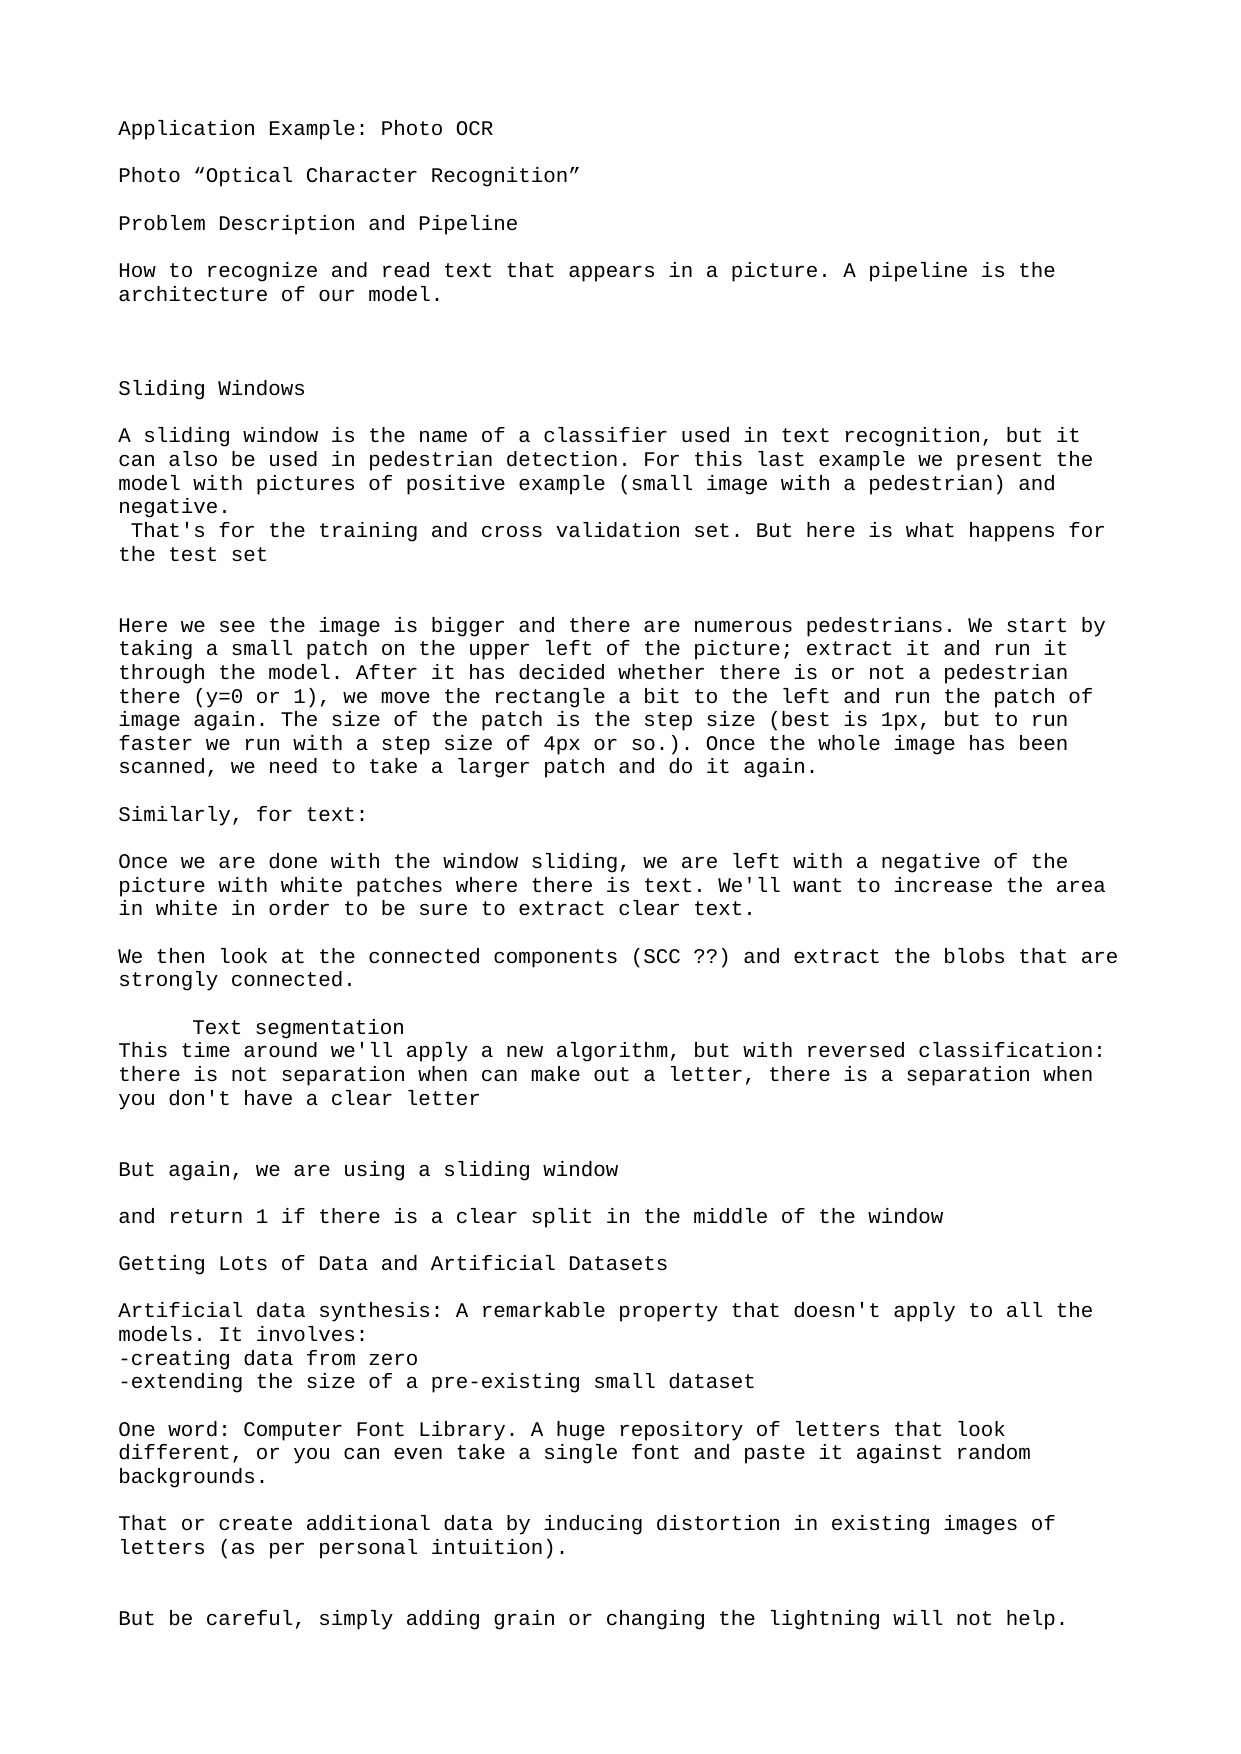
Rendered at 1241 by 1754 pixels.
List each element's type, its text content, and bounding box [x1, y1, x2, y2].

text Here we see the image is bigger and there are numerous pedestrians. We start by taking a small patch on the upper left of the picture; extract it and run it through the model. After it has decided whether there is or not a pedestrian there (y=0 or 1), we move the rectangle a bit to the left and run the patch of image again. The size of the patch is the step size (best is 1px, but to run faster we run with a step size of 4px or so.). Once the whole image has been scanned, we need to take a larger patch and do it again. [118, 615, 1122, 780]
text How to recognize and read text that appears in a picture. A pipeline is the architecture of our model. [118, 260, 1122, 307]
text One word: Computer Font Library. A huge repository of letters that look different, or you can even take a single font and paste it against random backgrounds. [118, 1419, 1122, 1489]
text Sliding Windows [118, 378, 1122, 402]
text Photo “Optical Character Recognition” [118, 165, 1122, 189]
text Once we are done with the window sliding, we are left with a negative of the picture with white patches where there is text. We'll want to increase the area in white in order to be sure to extract clear text. [118, 851, 1122, 922]
text Problem Description and Pipeline [118, 213, 1122, 236]
text Similarly, for text: [118, 804, 1122, 827]
text But again, we are using a sliding window [118, 1158, 1122, 1182]
text We then look at the connected components (SCC ??) and extract the blobs that are strongly connected. [118, 946, 1122, 993]
text and return 1 if there is a clear split in the middle of the window [118, 1206, 1122, 1229]
text Getting Lots of Data and Artificial Datasets [118, 1253, 1122, 1277]
text But be careful, simply adding grain or changing the lightning will not help. [118, 1608, 1122, 1631]
text That or create additional data by inducing distortion in existing images of letters (as per personal intuition). [118, 1513, 1122, 1561]
text -creating data from zero [118, 1348, 1122, 1371]
text -extending the size of a pre-existing small dataset [118, 1371, 1122, 1395]
text Artificial data synthesis: A remarkable property that doesn't apply to all the models. It involves: [118, 1300, 1122, 1348]
text Application Example: Photo OCR [118, 118, 1122, 142]
text Text segmentation [118, 1017, 1122, 1040]
text This time around we'll apply a new algorithm, but with reversed classification: there is not separation when can make out a letter, there is a separation when you don't have a clear letter [118, 1040, 1122, 1111]
text A sliding window is the name of a classifier used in text recognition, but it can also be used in pedestrian detection. For this last example we present the model with pictures of positive example (small image with a pedestrian) and negative. [118, 426, 1122, 520]
text That's for the training and cross validation set. But here is what happens for the test set [118, 520, 1122, 567]
